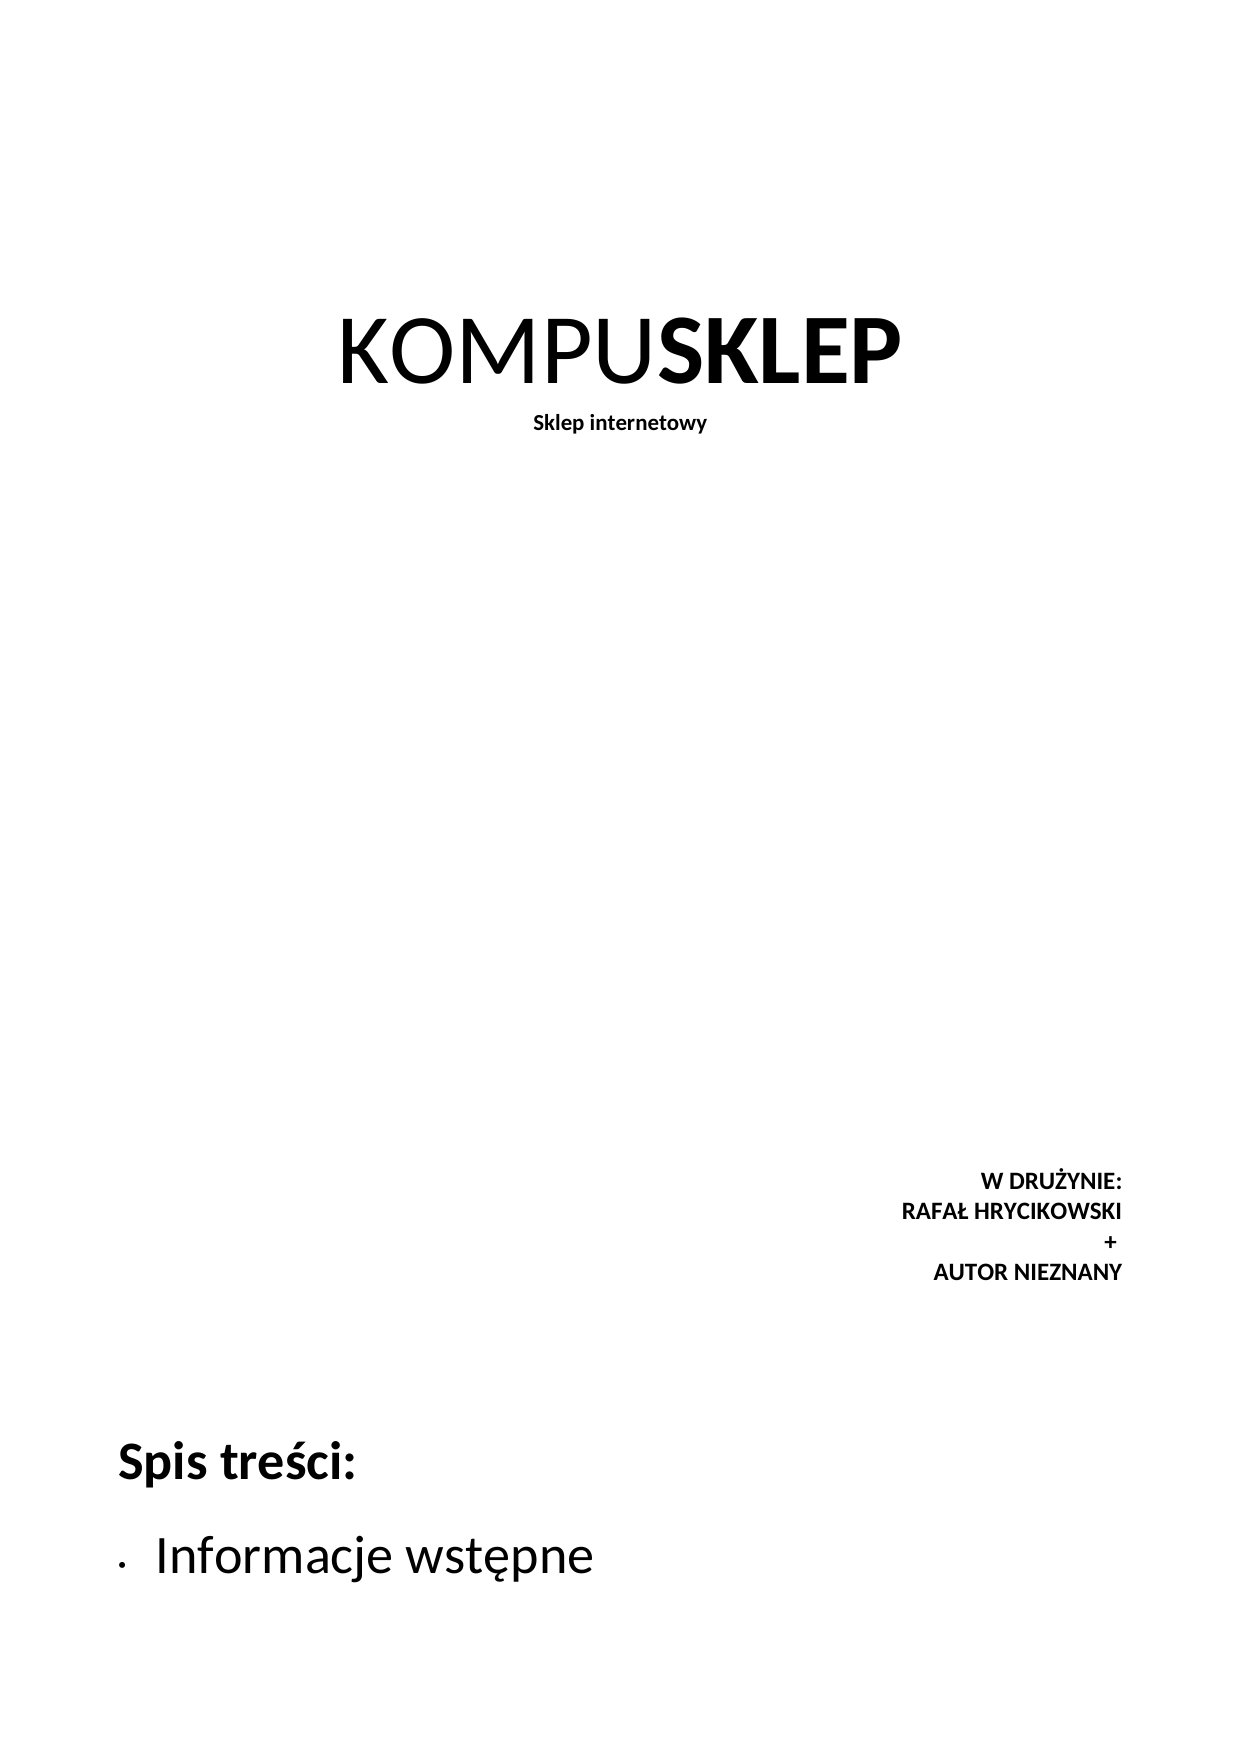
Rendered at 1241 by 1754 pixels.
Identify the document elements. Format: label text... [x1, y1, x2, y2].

text KOMPUSKLEP [118, 286, 1122, 408]
list Informacje wstępne [81, 1521, 1122, 1587]
text Sklep internetowy [118, 408, 1122, 436]
text W DRUŻYNIE: [118, 1165, 1122, 1195]
text + [118, 1226, 1122, 1256]
text RAFAŁ HRYCIKOWSKI [118, 1195, 1122, 1226]
text Spis treści: [118, 1427, 1122, 1493]
text AUTOR NIEZNANY [118, 1256, 1122, 1287]
